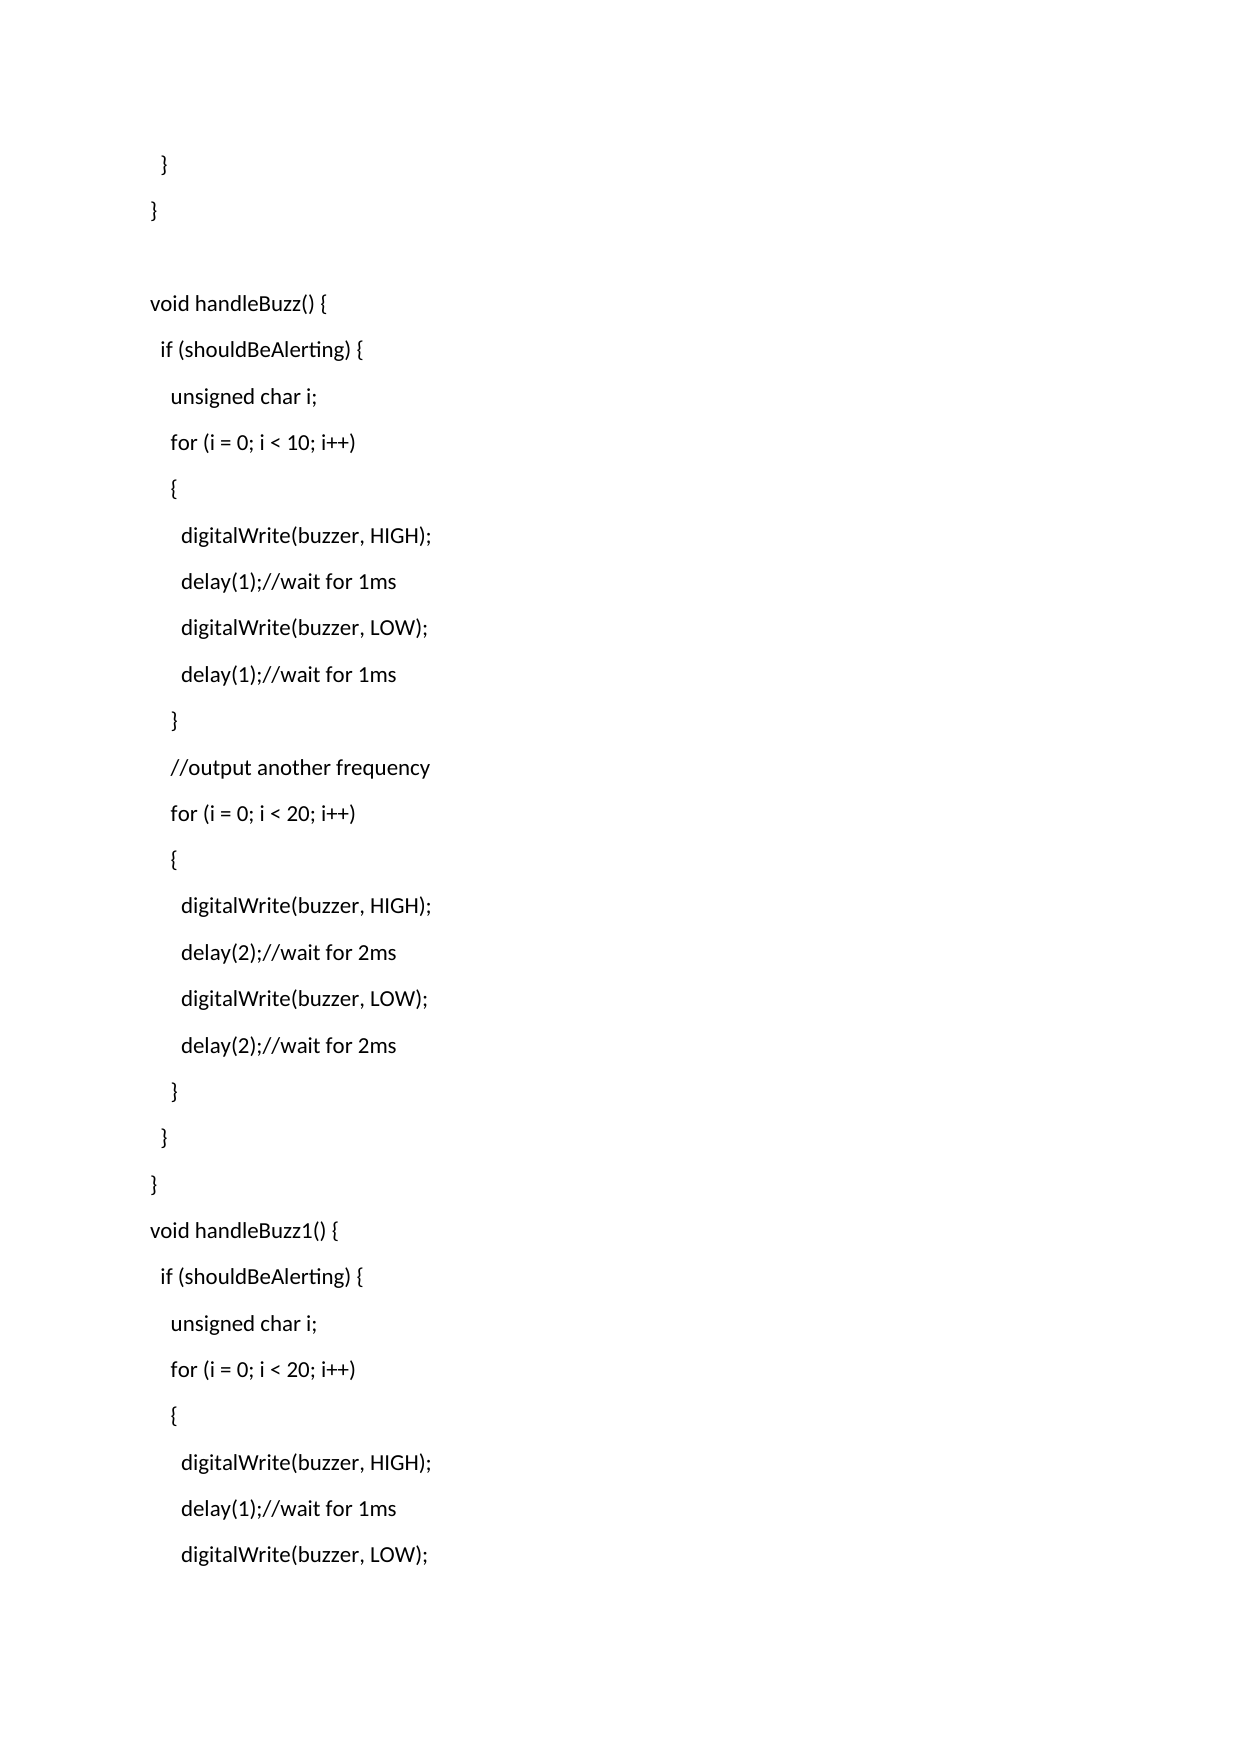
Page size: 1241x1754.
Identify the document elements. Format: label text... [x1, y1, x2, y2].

text } [150, 1123, 1090, 1151]
text delay(2);//wait for 2ms [150, 1031, 1090, 1059]
text digitalWrite(buzzer, HIGH); [150, 892, 1090, 920]
text digitalWrite(buzzer, LOW); [150, 984, 1090, 1012]
text void handleBuzz1() { [150, 1216, 1090, 1244]
text } [150, 1077, 1090, 1105]
text if (shouldBeAlerting) { [150, 1262, 1090, 1291]
text } [150, 150, 1090, 178]
text } [150, 1170, 1090, 1198]
text unsigned char i; [150, 382, 1090, 410]
text delay(1);//wait for 1ms [150, 1494, 1090, 1522]
text delay(1);//wait for 1ms [150, 567, 1090, 595]
text } [150, 196, 1090, 224]
text void handleBuzz() { [150, 289, 1090, 317]
text { [150, 474, 1090, 502]
text delay(1);//wait for 1ms [150, 660, 1090, 688]
text if (shouldBeAlerting) { [150, 335, 1090, 363]
text for (i = 0; i < 10; i++) [150, 428, 1090, 456]
text { [150, 845, 1090, 873]
text } [150, 706, 1090, 734]
text digitalWrite(buzzer, HIGH); [150, 521, 1090, 549]
text { [150, 1402, 1090, 1429]
text digitalWrite(buzzer, LOW); [150, 1541, 1090, 1569]
text delay(2);//wait for 2ms [150, 938, 1090, 966]
text for (i = 0; i < 20; i++) [150, 799, 1090, 827]
text digitalWrite(buzzer, LOW); [150, 613, 1090, 642]
text unsigned char i; [150, 1309, 1090, 1337]
text for (i = 0; i < 20; i++) [150, 1355, 1090, 1383]
text digitalWrite(buzzer, HIGH); [150, 1448, 1090, 1476]
text //output another frequency [150, 753, 1090, 781]
